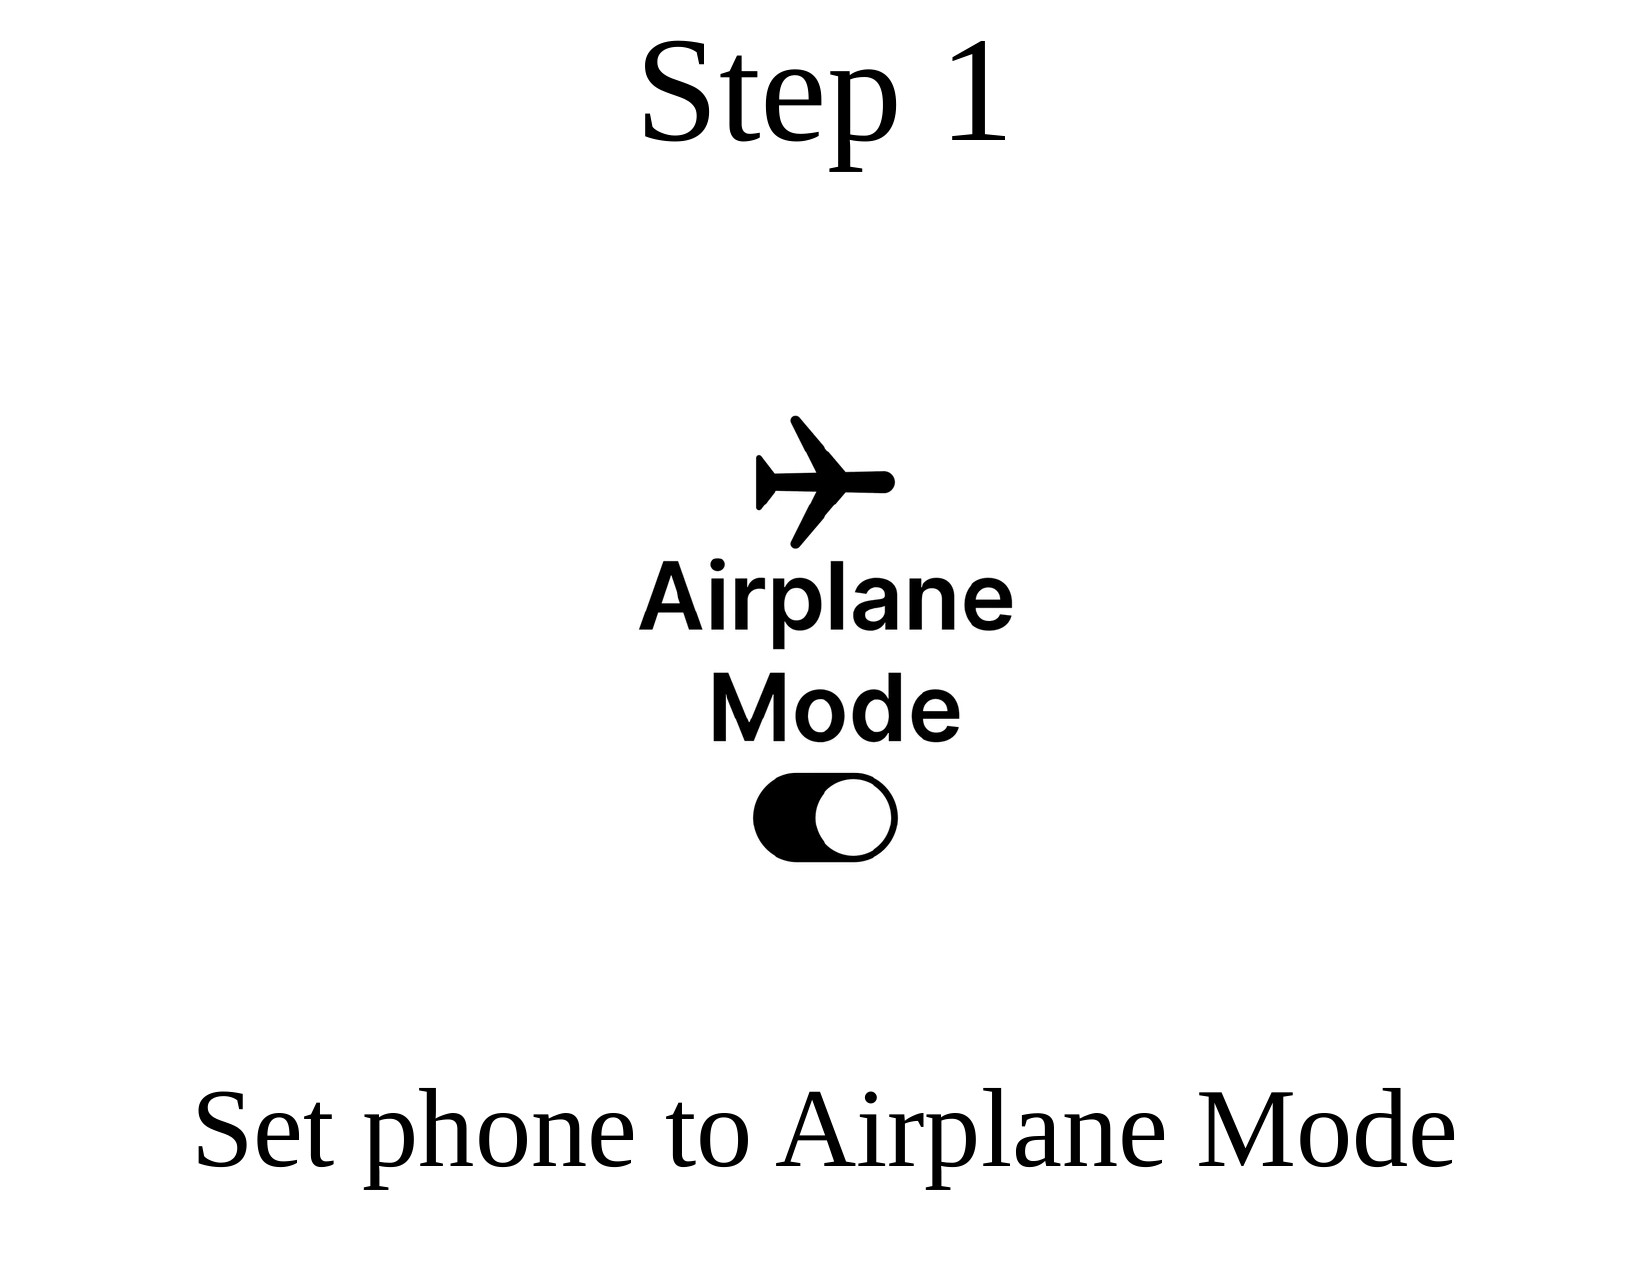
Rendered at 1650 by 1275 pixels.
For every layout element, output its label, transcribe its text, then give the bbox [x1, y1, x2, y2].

text Step 1 [0, 0, 1650, 172]
picture [531, 345, 1119, 933]
text Set phone to Airplane Mode [0, 1062, 1650, 1191]
